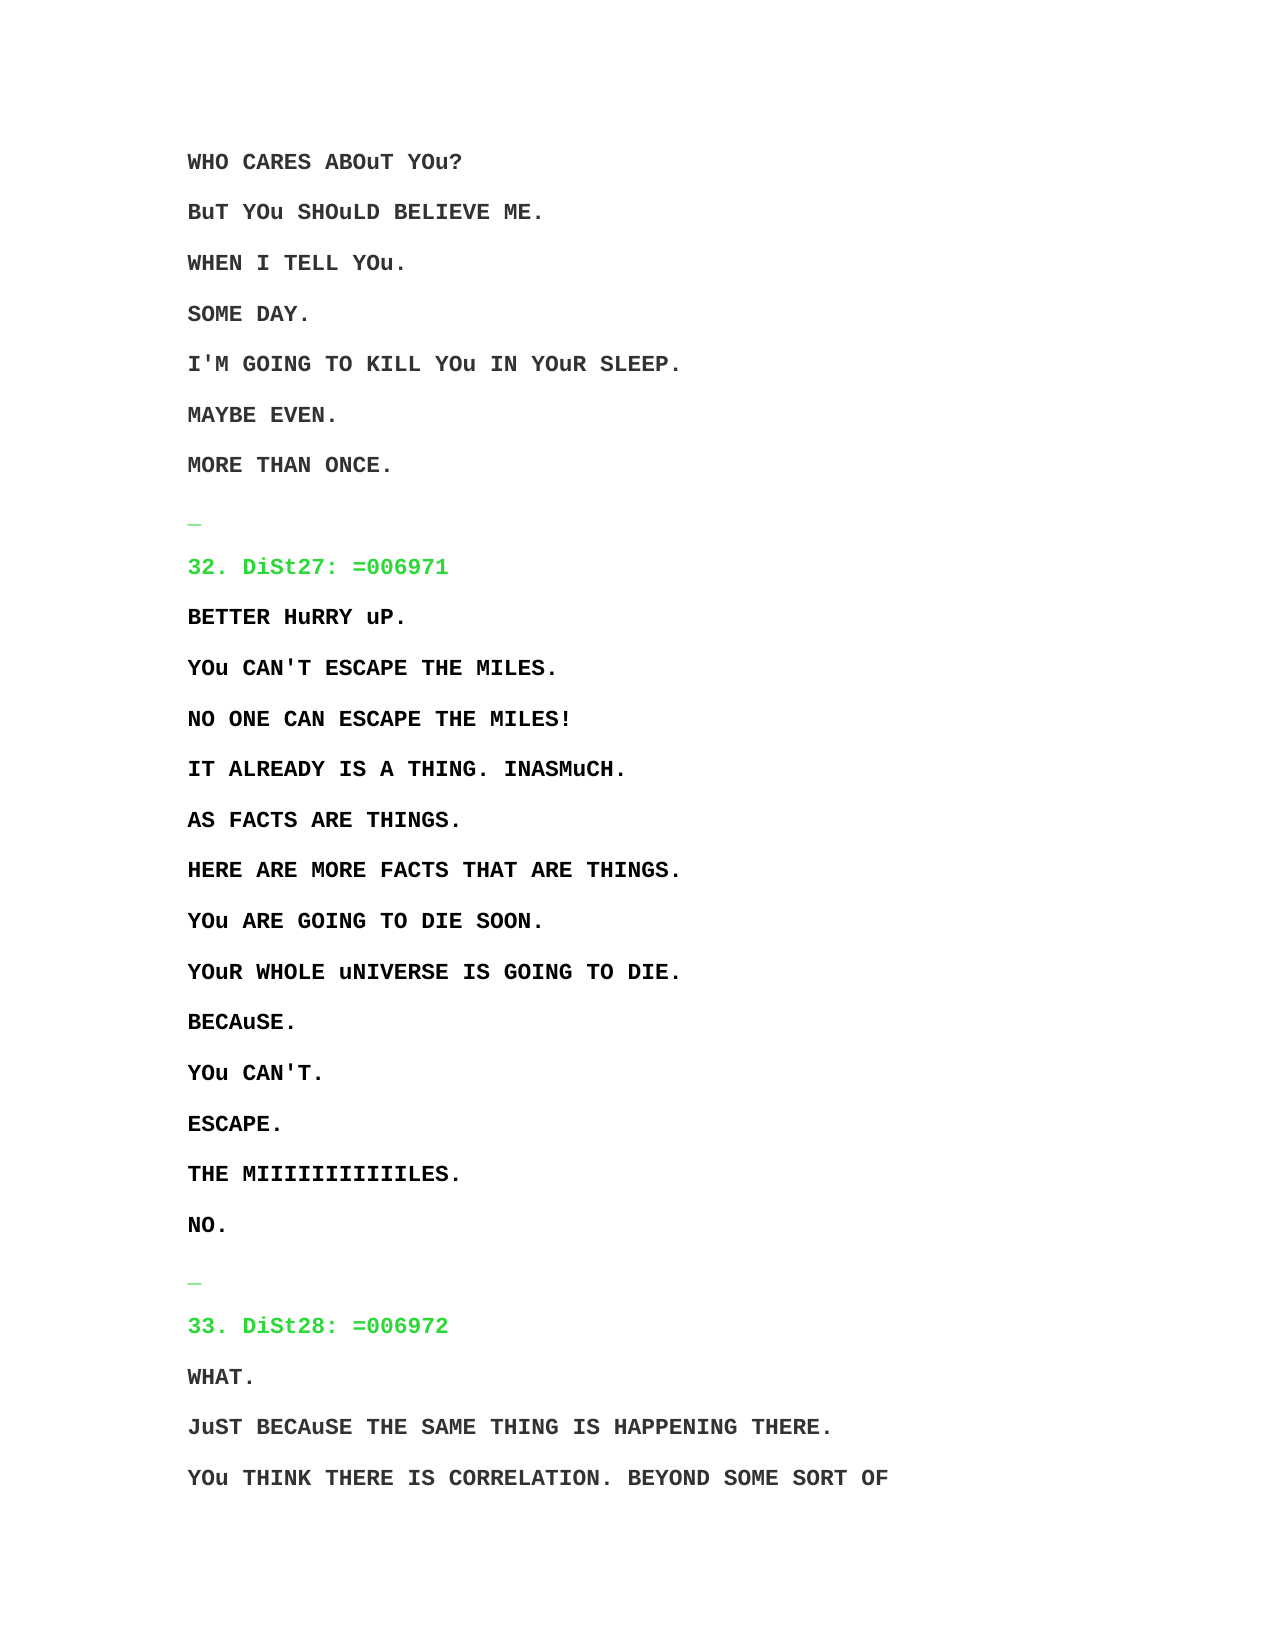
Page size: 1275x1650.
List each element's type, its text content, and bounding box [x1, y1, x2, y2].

text THE MIIIIIIIIIIILES. [187, 1162, 1087, 1188]
text I'M GOING TO KILL YOu IN YOuR SLEEP. [187, 352, 1087, 378]
text MAYBE EVEN. [187, 403, 1087, 429]
text YOu CAN'T. [187, 1061, 1087, 1087]
text WHAT. [187, 1365, 1087, 1391]
text IT ALREADY IS A THING. INASMuCH. [187, 757, 1087, 783]
text NO. [187, 1213, 1087, 1239]
text MORE THAN ONCE. [187, 454, 1087, 480]
text BETTER HuRRY uP. [187, 606, 1087, 632]
text YOuR WHOLE uNIVERSE IS GOING TO DIE. [187, 960, 1087, 986]
text YOu ARE GOING TO DIE SOON. [187, 909, 1087, 935]
text YOu THINK THERE IS CORRELATION. BEYOND SOME SORT OF [187, 1466, 1087, 1492]
text 32. DiSt27: =006971 [187, 555, 1087, 581]
text 33. DiSt28: =006972 [187, 1314, 1087, 1340]
text ESCAPE. [187, 1112, 1087, 1138]
text AS FACTS ARE THINGS. [187, 808, 1087, 834]
text _ [187, 1264, 1087, 1290]
text WHO CARES ABOuT YOu? [187, 150, 1087, 176]
text SOME DAY. [187, 302, 1087, 328]
text JuST BECAuSE THE SAME THING IS HAPPENING THERE. [187, 1416, 1087, 1442]
text HERE ARE MORE FACTS THAT ARE THINGS. [187, 859, 1087, 885]
text YOu CAN'T ESCAPE THE MILES. [187, 656, 1087, 682]
text BuT YOu SHOuLD BELIEVE ME. [187, 201, 1087, 227]
text BECAuSE. [187, 1011, 1087, 1037]
text WHEN I TELL YOu. [187, 251, 1087, 277]
text NO ONE CAN ESCAPE THE MILES! [187, 707, 1087, 733]
text _ [187, 504, 1087, 530]
